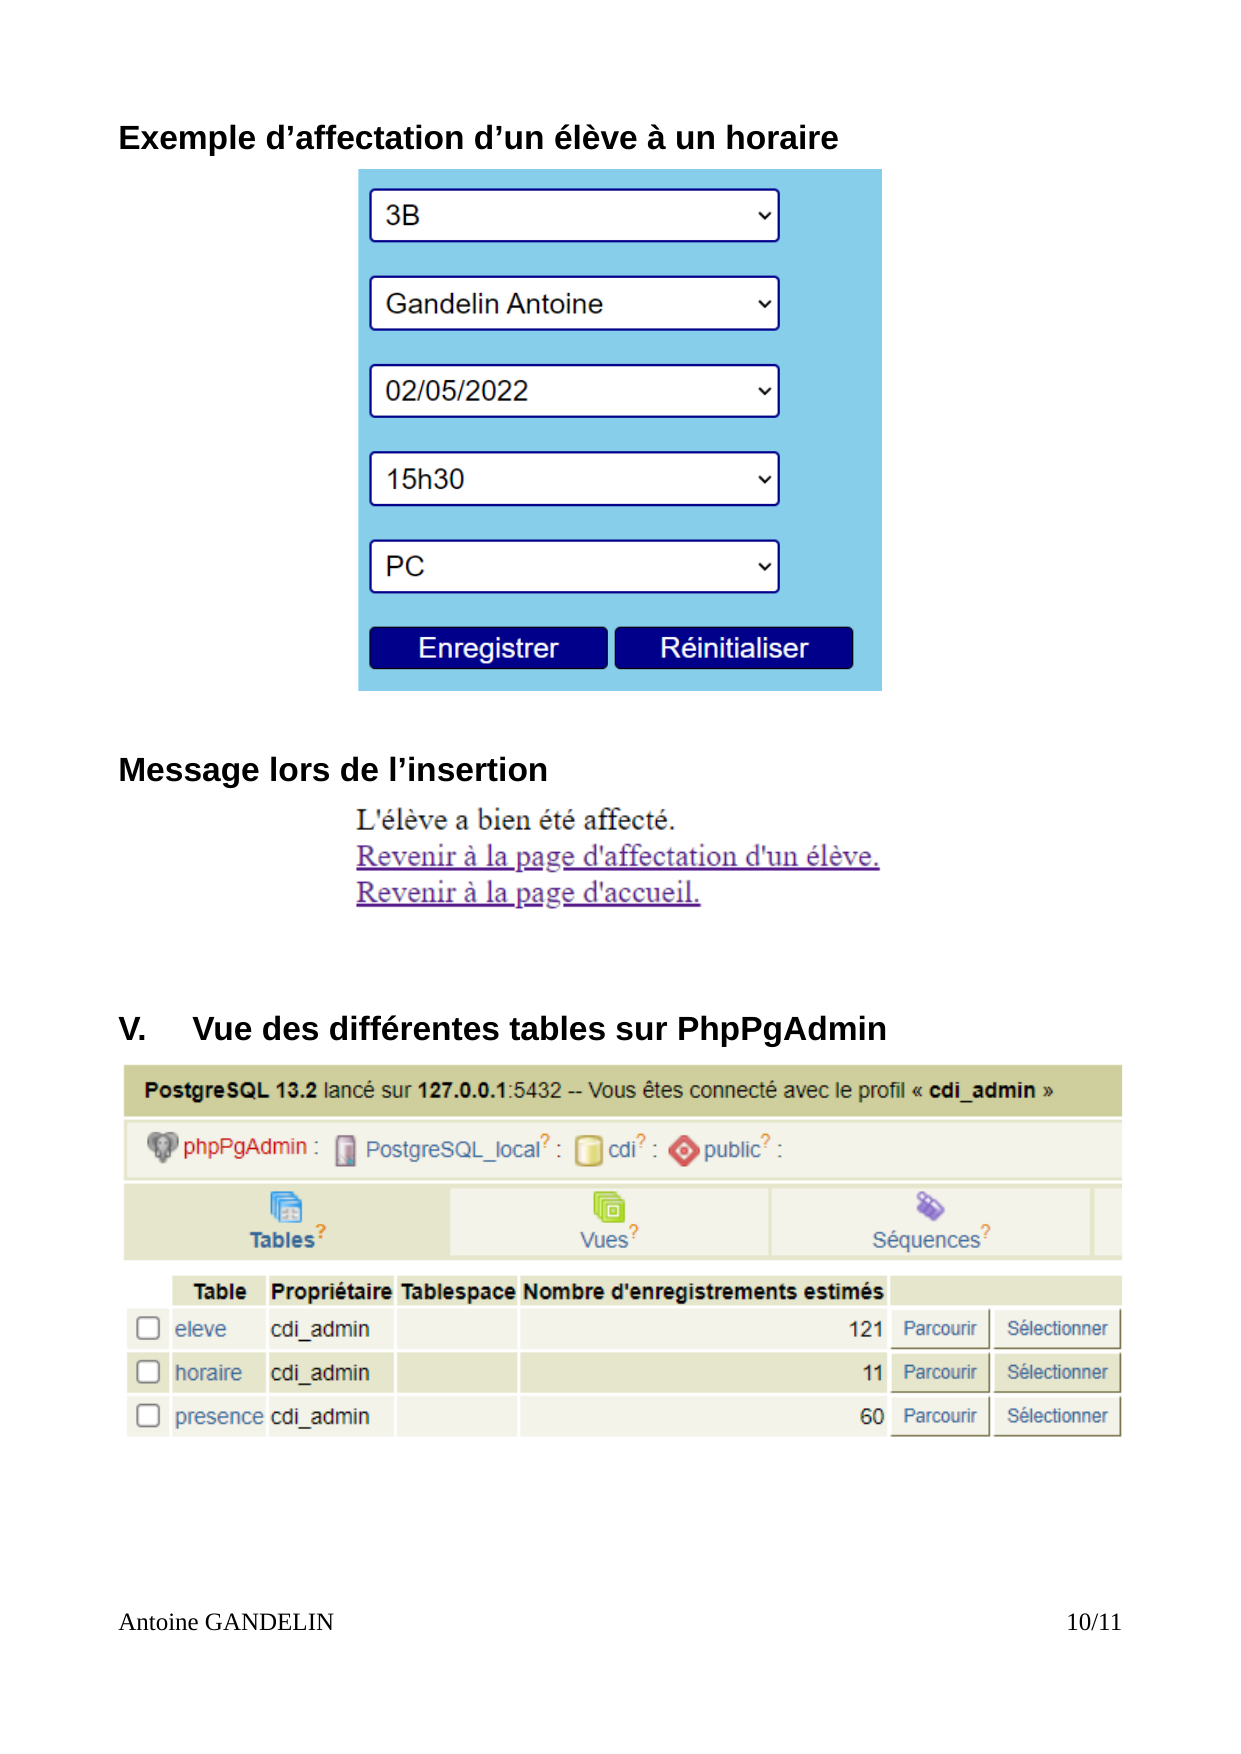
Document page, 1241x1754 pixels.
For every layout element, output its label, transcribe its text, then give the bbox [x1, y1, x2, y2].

subtitle Exemple d’affectation d’un élève à un horaire [118, 118, 1122, 157]
subtitle Vue des différentes tables sur PhpPgAdmin [118, 1008, 1122, 1047]
subtitle Message lors de l’insertion [118, 749, 1122, 788]
picture [118, 1059, 1123, 1454]
picture [358, 169, 882, 691]
picture [342, 800, 899, 926]
